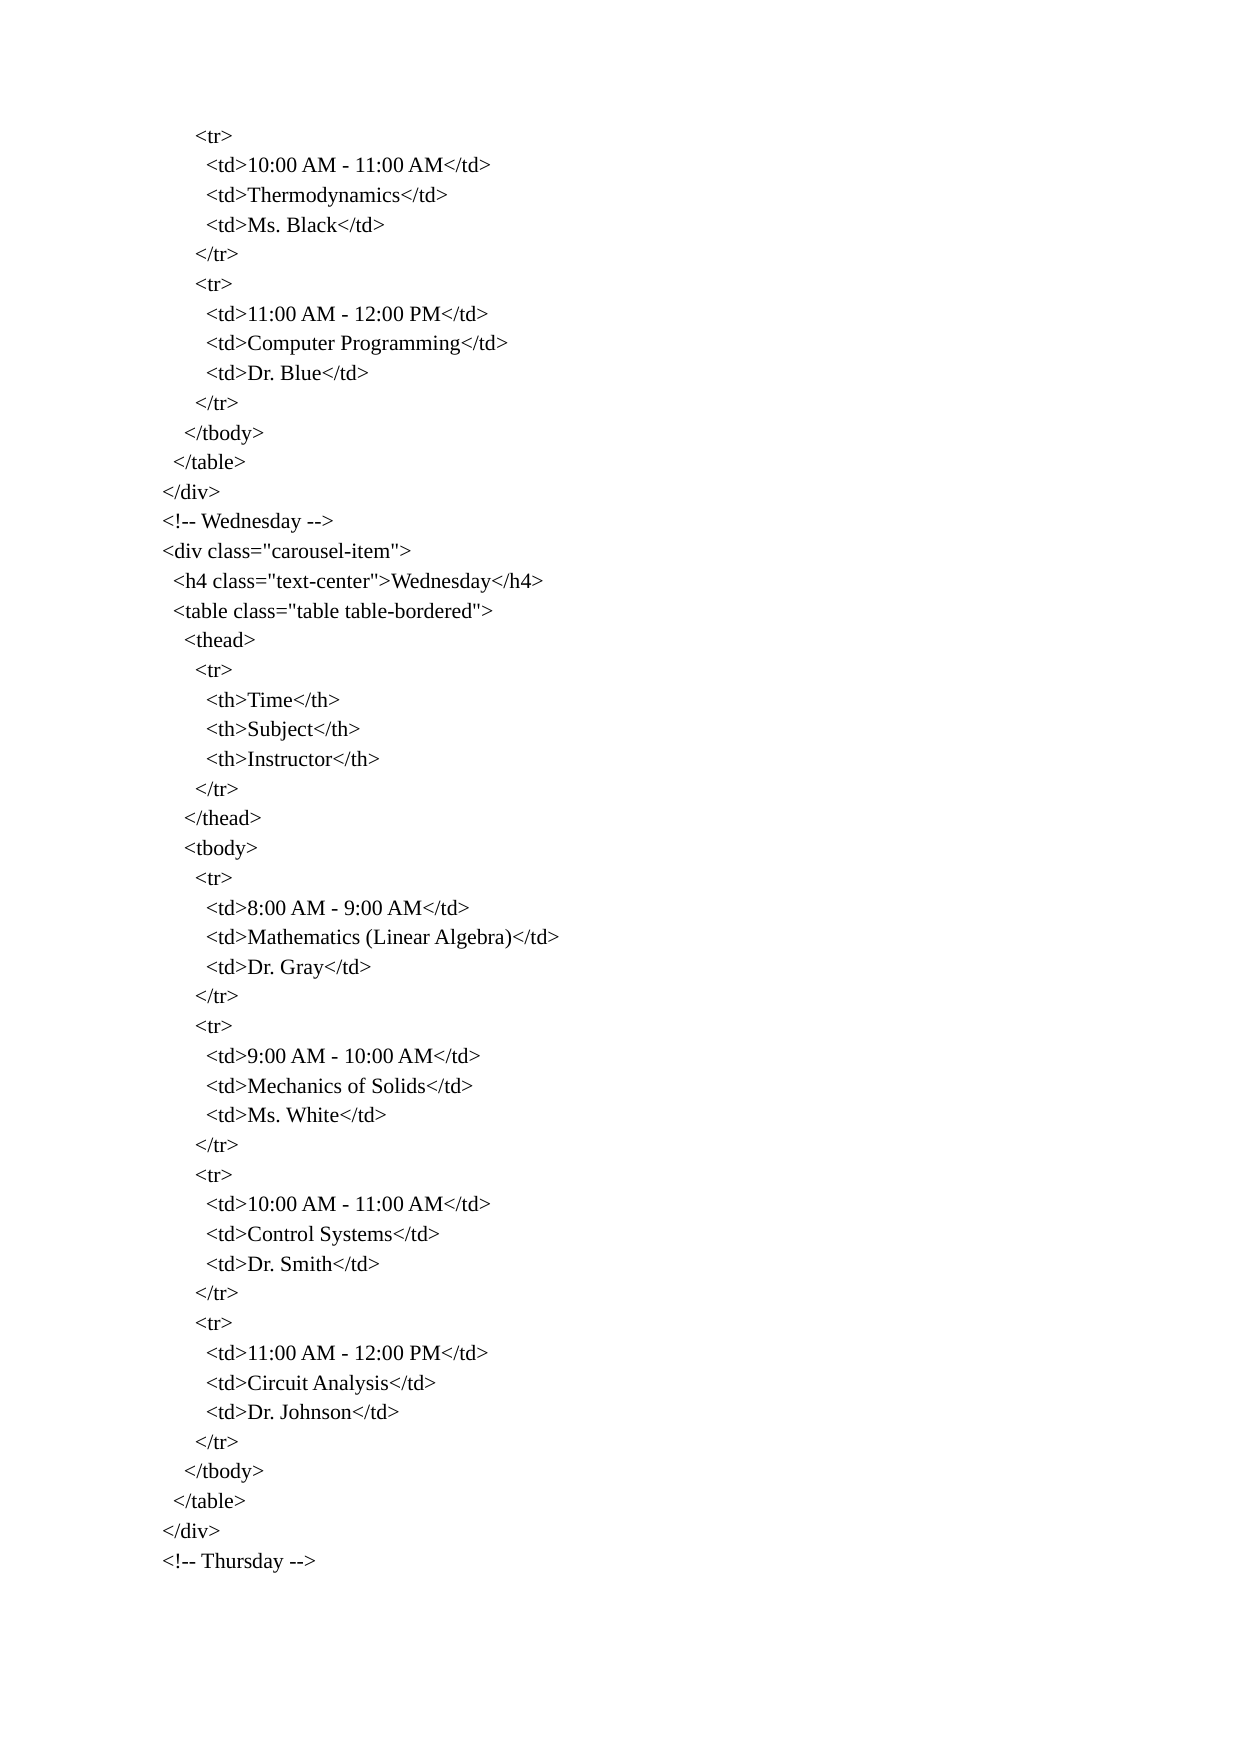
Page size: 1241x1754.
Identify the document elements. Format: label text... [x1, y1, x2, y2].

text <thead> [118, 623, 1122, 652]
text <td>10:00 AM - 11:00 AM</td> [118, 1187, 1122, 1217]
text <td>9:00 AM - 10:00 AM</td> [118, 1038, 1122, 1068]
text <td>11:00 AM - 12:00 PM</td> [118, 1335, 1122, 1365]
text </tr> [118, 1424, 1122, 1454]
text <div class="carousel-item"> [118, 534, 1122, 563]
text <td>Control Systems</td> [118, 1217, 1122, 1246]
text <tr> [118, 1306, 1122, 1335]
text <th>Subject</th> [118, 712, 1122, 742]
text <th>Instructor</th> [118, 742, 1122, 771]
text <tr> [118, 1157, 1122, 1187]
text </tr> [118, 237, 1122, 267]
text </thead> [118, 801, 1122, 831]
text </table> [118, 445, 1122, 474]
text <td>11:00 AM - 12:00 PM</td> [118, 296, 1122, 326]
text <!-- Thursday --> [118, 1543, 1122, 1573]
text <table class="table table-bordered"> [118, 593, 1122, 623]
text <td>8:00 AM - 9:00 AM</td> [118, 890, 1122, 920]
text <tr> [118, 1009, 1122, 1038]
text <tbody> [118, 831, 1122, 860]
text <td>Dr. Johnson</td> [118, 1395, 1122, 1424]
text <tr> [118, 860, 1122, 890]
text <td>Thermodynamics</td> [118, 177, 1122, 207]
text </tr> [118, 771, 1122, 801]
text <td>Mathematics (Linear Algebra)</td> [118, 920, 1122, 949]
text <td>10:00 AM - 11:00 AM</td> [118, 148, 1122, 177]
text </table> [118, 1484, 1122, 1513]
text </tr> [118, 979, 1122, 1009]
text <tr> [118, 652, 1122, 682]
text </tbody> [118, 415, 1122, 445]
text </tr> [118, 1127, 1122, 1157]
text <!-- Wednesday --> [118, 504, 1122, 534]
text <th>Time</th> [118, 682, 1122, 712]
text <td>Dr. Blue</td> [118, 356, 1122, 385]
text </div> [118, 474, 1122, 504]
text <td>Circuit Analysis</td> [118, 1365, 1122, 1395]
text </div> [118, 1513, 1122, 1543]
text </tbody> [118, 1454, 1122, 1484]
text <td>Ms. White</td> [118, 1098, 1122, 1127]
text <tr> [118, 118, 1122, 148]
text <td>Mechanics of Solids</td> [118, 1068, 1122, 1098]
text <tr> [118, 267, 1122, 296]
text <td>Dr. Gray</td> [118, 949, 1122, 979]
text <td>Computer Programming</td> [118, 326, 1122, 356]
text <td>Ms. Black</td> [118, 207, 1122, 237]
text </tr> [118, 1276, 1122, 1306]
text </tr> [118, 385, 1122, 415]
text <td>Dr. Smith</td> [118, 1246, 1122, 1276]
text <h4 class="text-center">Wednesday</h4> [118, 563, 1122, 593]
